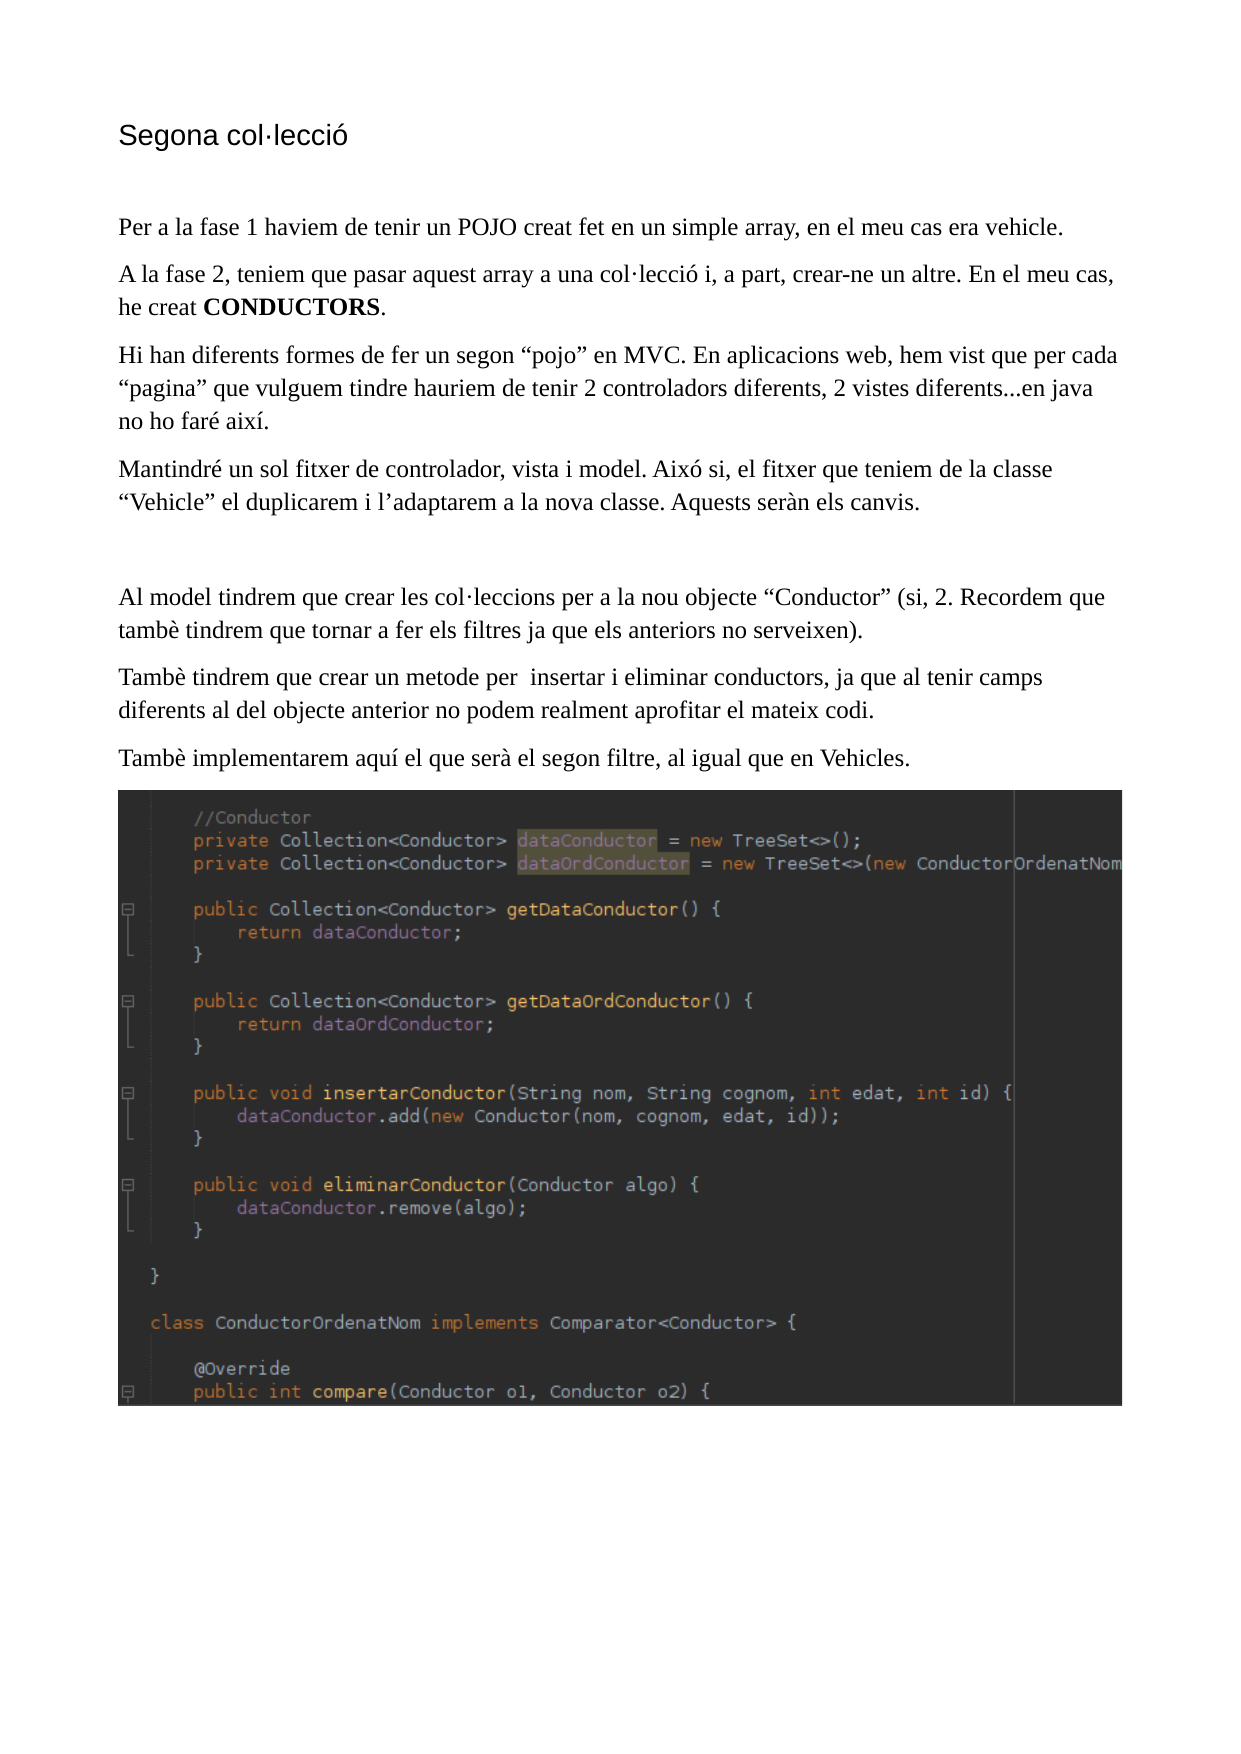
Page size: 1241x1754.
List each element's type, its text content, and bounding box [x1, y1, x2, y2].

text Al model tindrem que crear les col·leccions per a la nou objecte “Conductor” (si, 2. Recordem que tambè tindrem que tornar a fer els filtres ja que els anteriors no serveixen). [118, 582, 1122, 644]
text Mantindré un sol fitxer de controlador, vista i model. Aixó si, el fitxer que teniem de la classe “Vehicle” el duplicarem i l’adaptarem a la nova classe. Aquests seràn els canvis. [118, 454, 1122, 515]
text Hi han diferents formes de fer un segon “pojo” en MVC. En aplicacions web, hem vist que per cada “pagina” que vulguem tindre hauriem de tenir 2 controladors diferents, 2 vistes diferents...en java no ho faré així. [118, 340, 1122, 435]
text Per a la fase 1 haviem de tenir un POJO creat fet en un simple array, en el meu cas era vehicle. [118, 212, 1122, 241]
text Tambè tindrem que crear un metode per insertar i eliminar conductors, ja que al tenir camps diferents al del objecte anterior no podem realment aprofitar el mateix codi. [118, 662, 1122, 724]
picture [118, 790, 1123, 1406]
text A la fase 2, teniem que pasar aquest array a una col·lecció i, a part, crear-ne un altre. En el meu cas, he creat CONDUCTORS. [118, 259, 1122, 321]
subtitle Segona col·lecció [118, 118, 1122, 152]
text Tambè implementarem aquí el que serà el segon filtre, al igual que en Vehicles. [118, 743, 1122, 772]
